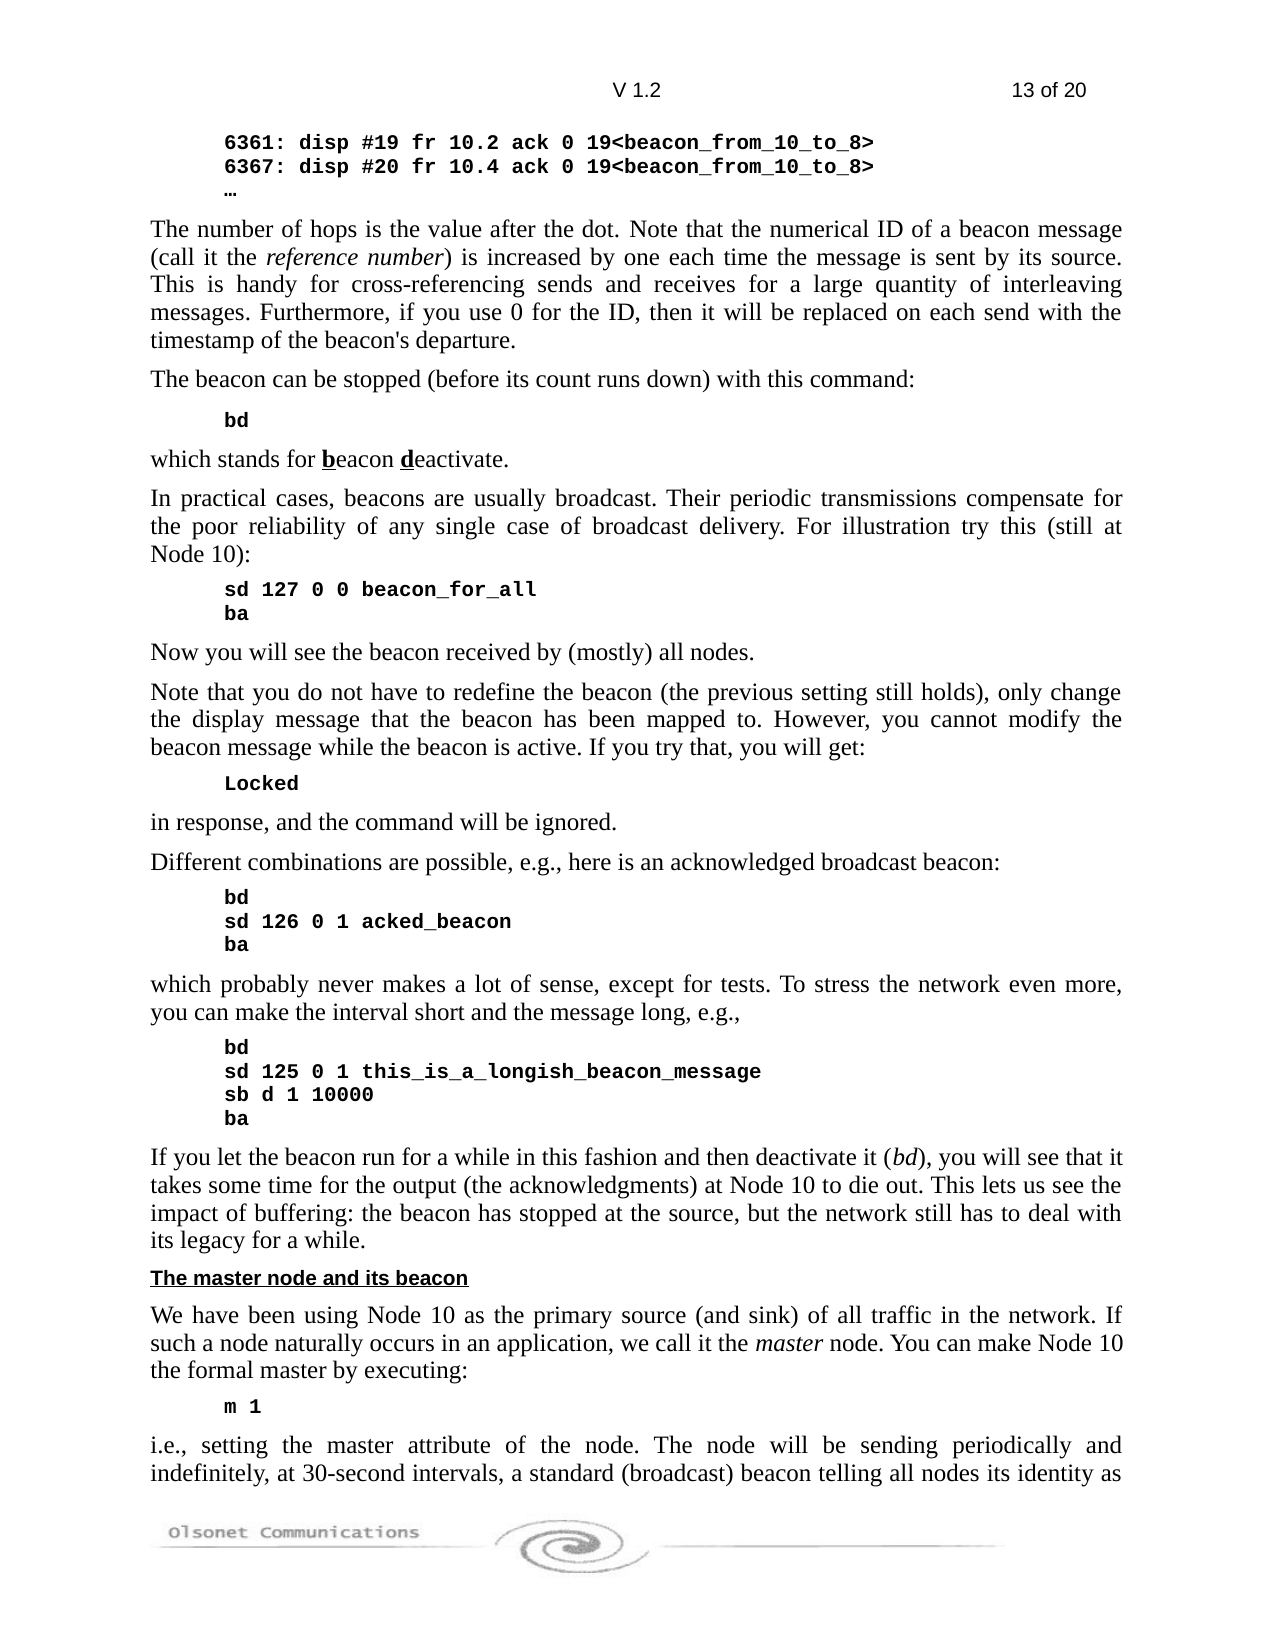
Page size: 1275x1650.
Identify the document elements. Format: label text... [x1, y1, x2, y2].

text sd 127 0 0 beacon_for_all [224, 579, 1123, 603]
text … [224, 179, 1123, 203]
text i.e., setting the master attribute of the node. The node will be sending periodically and indefinitely, at 30-second intervals, a standard (broadcast) beacon telling all nodes its identity as [150, 1431, 1123, 1487]
text 6367: disp #20 fr 10.4 ack 0 19<beacon_from_10_to_8> [224, 156, 1123, 179]
text ba [224, 934, 1123, 958]
text Now you will see the beacon received by (mostly) all nodes. [150, 638, 1123, 666]
text sd 126 0 1 acked_beacon [224, 911, 1123, 934]
text which stands for beacon deactivate. [150, 445, 1123, 473]
text 6361: disp #19 fr 10.2 ack 0 19<beacon_from_10_to_8> [224, 132, 1123, 156]
text The beacon can be stopped (before its count runs down) with this command: [150, 365, 1123, 393]
text which probably never makes a lot of sense, except for tests. To stress the network even more, you can make the interval short and the message long, e.g., [150, 970, 1123, 1025]
text bd [150, 405, 1123, 433]
picture [150, 1504, 1005, 1596]
text If you let the beacon run for a while in this fashion and then deactivate it (bd), you will see that it takes some time for the output (the acknowledgments) at Node 10 to die out. This lets us see the impact of buffering: the beacon has stopped at the source, but the network still has to deal with its legacy for a while. [150, 1143, 1123, 1254]
text bd [224, 887, 1123, 911]
text In practical cases, beacons are usually broadcast. Their periodic transmissions compensate for the poor reliability of any single case of broadcast delivery. For illustration try this (still at Node 10): [150, 484, 1123, 568]
text in response, and the command will be ignored. [150, 808, 1123, 836]
text ba [224, 603, 1123, 627]
text Locked [224, 773, 1123, 796]
subtitle The master node and its beacon [150, 1266, 1123, 1289]
text Different combinations are possible, e.g., here is an acknowledged broadcast beacon: [150, 848, 1123, 875]
text The number of hops is the value after the dot. Note that the numerical ID of a beacon message (call it the reference number) is increased by one each time the message is sent by its source. This is handy for cross-referencing sends and receives for a large quantity of interleaving messages. Furthermore, if you use 0 for the ID, then it will be replaced on each send with the timestamp of the beacon's departure. [150, 215, 1123, 353]
text Note that you do not have to redefine the beacon (the previous setting still holds), only change the display message that the beacon has been mapped to. However, you cannot modify the beacon message while the beacon is active. If you try that, you will get: [150, 678, 1123, 761]
text ba [224, 1108, 1123, 1132]
text sb d 1 10000 [224, 1084, 1123, 1108]
text We have been using Node 10 as the primary source (and sink) of all traffic in the network. If such a node naturally occurs in an application, we call it the master node. You can make Node 10 the formal master by executing: [150, 1301, 1123, 1384]
text m 1 [224, 1396, 1123, 1419]
text sd 125 0 1 this_is_a_longish_beacon_message [224, 1061, 1123, 1084]
text bd [224, 1037, 1123, 1061]
